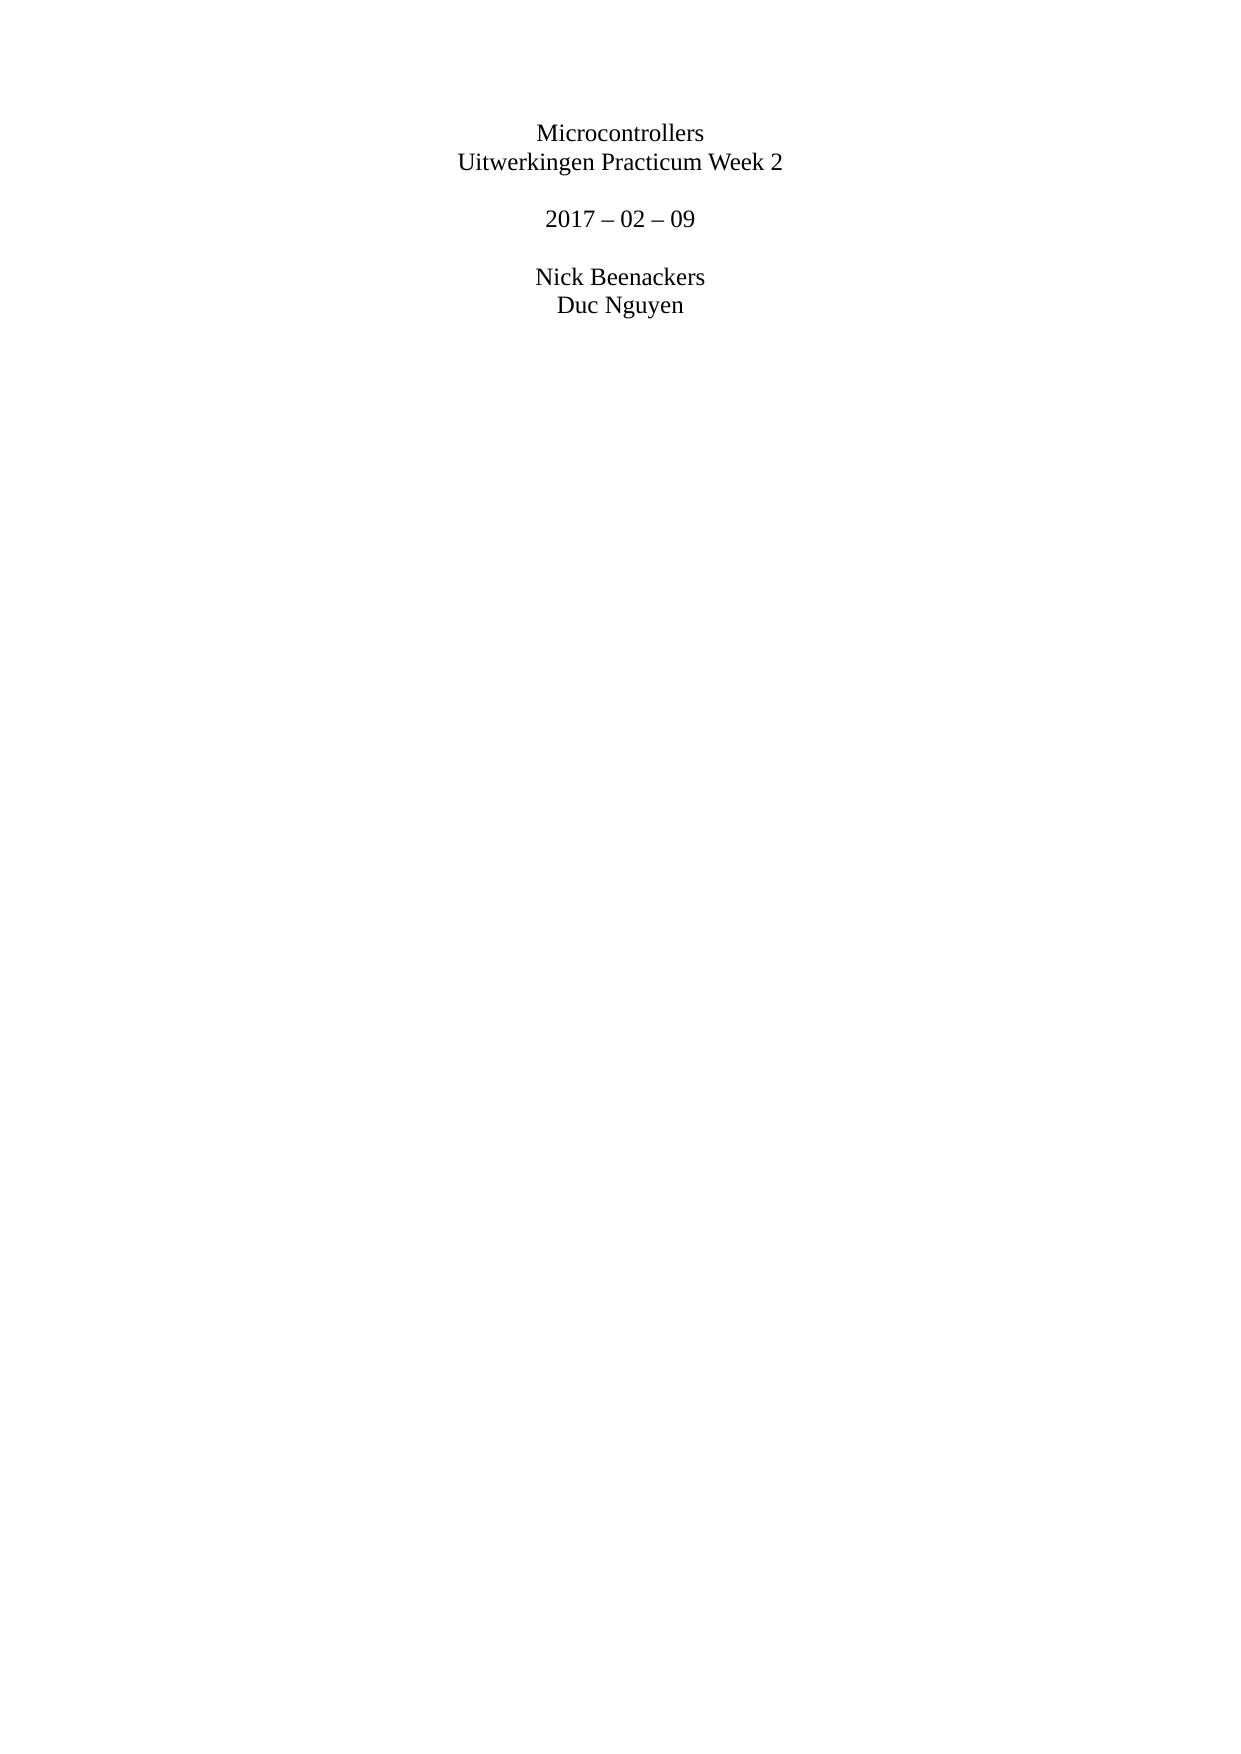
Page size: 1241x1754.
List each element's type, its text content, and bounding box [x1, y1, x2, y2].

text 2017 – 02 – 09 [118, 204, 1122, 233]
text Nick Beenackers [118, 262, 1122, 291]
text Microcontrollers [118, 118, 1122, 147]
text Duc Nguyen [118, 291, 1122, 319]
text Uitwerkingen Practicum Week 2 [118, 147, 1122, 176]
